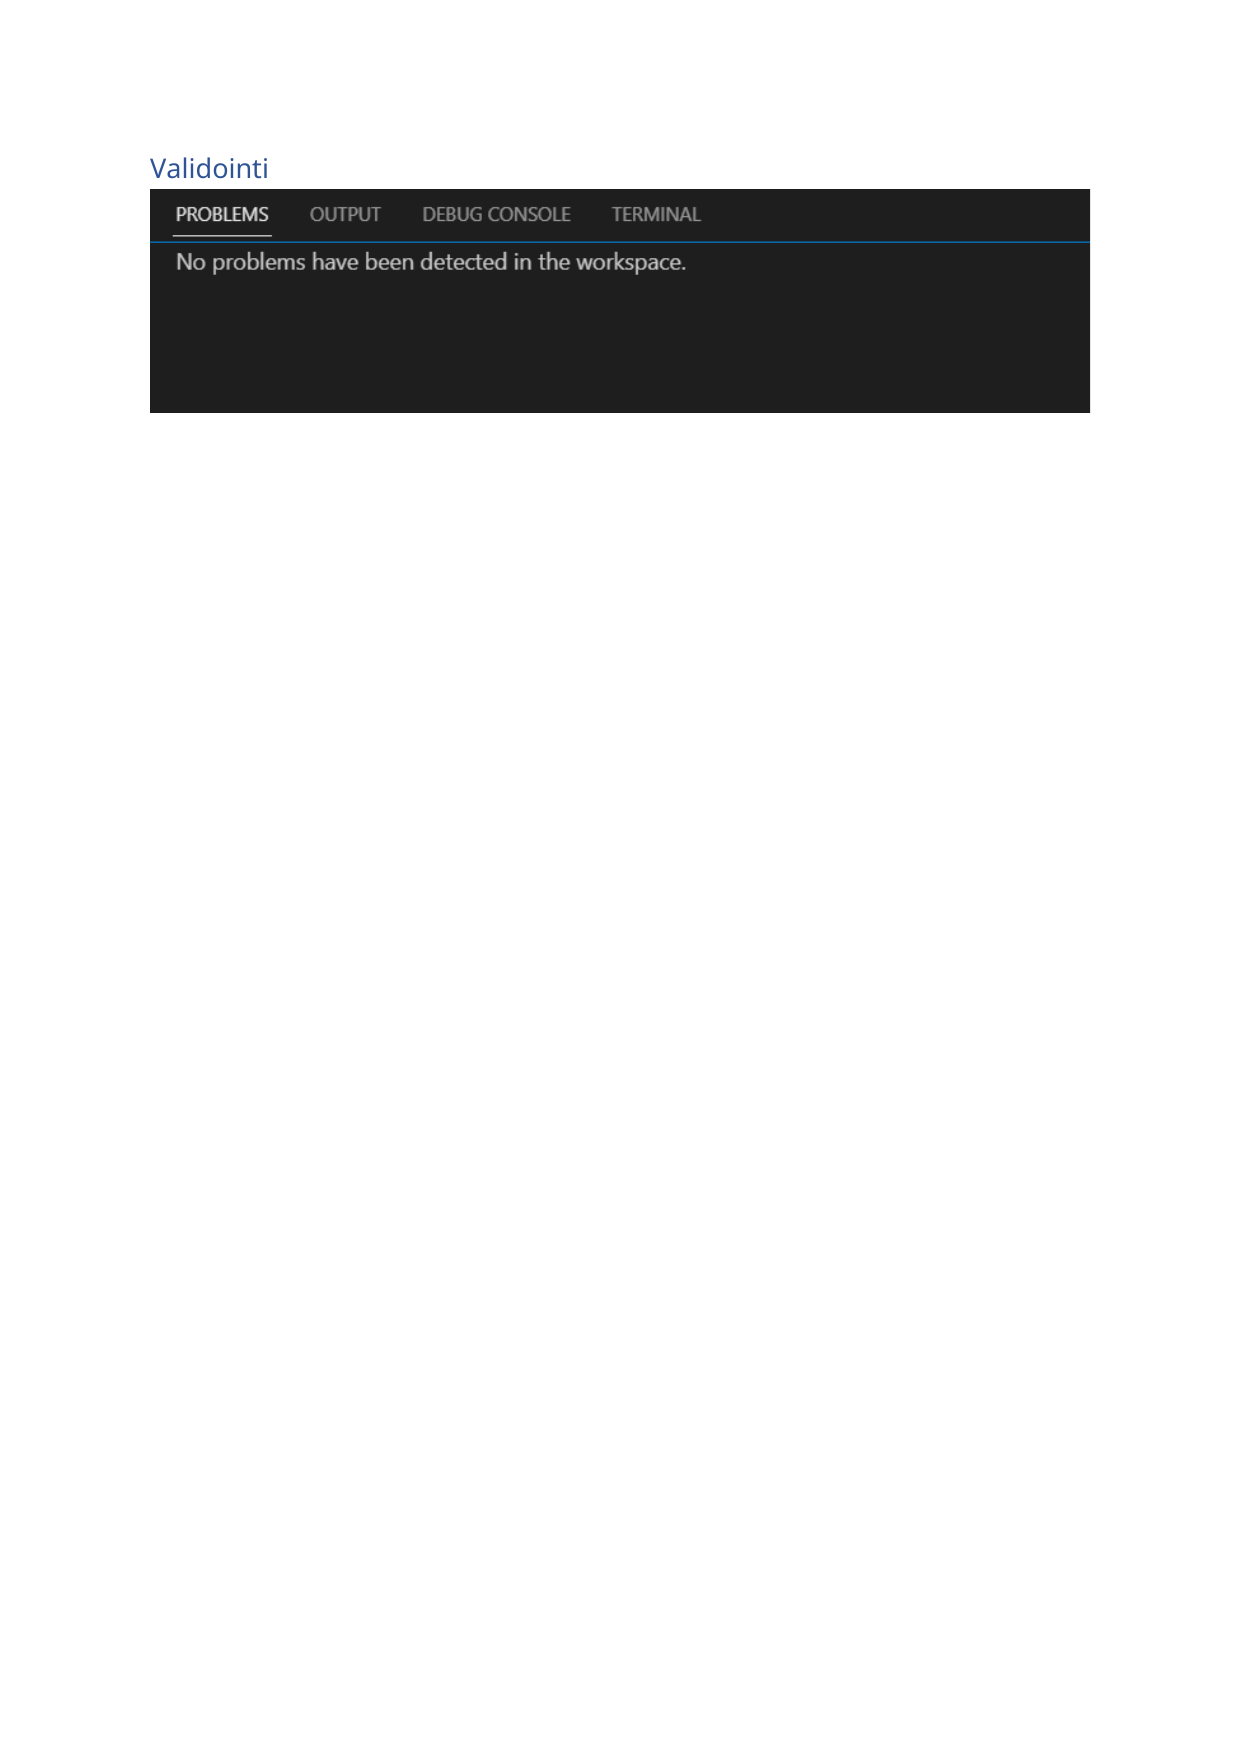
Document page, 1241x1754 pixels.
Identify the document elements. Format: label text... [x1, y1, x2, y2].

subtitle Validointi [150, 150, 1090, 187]
